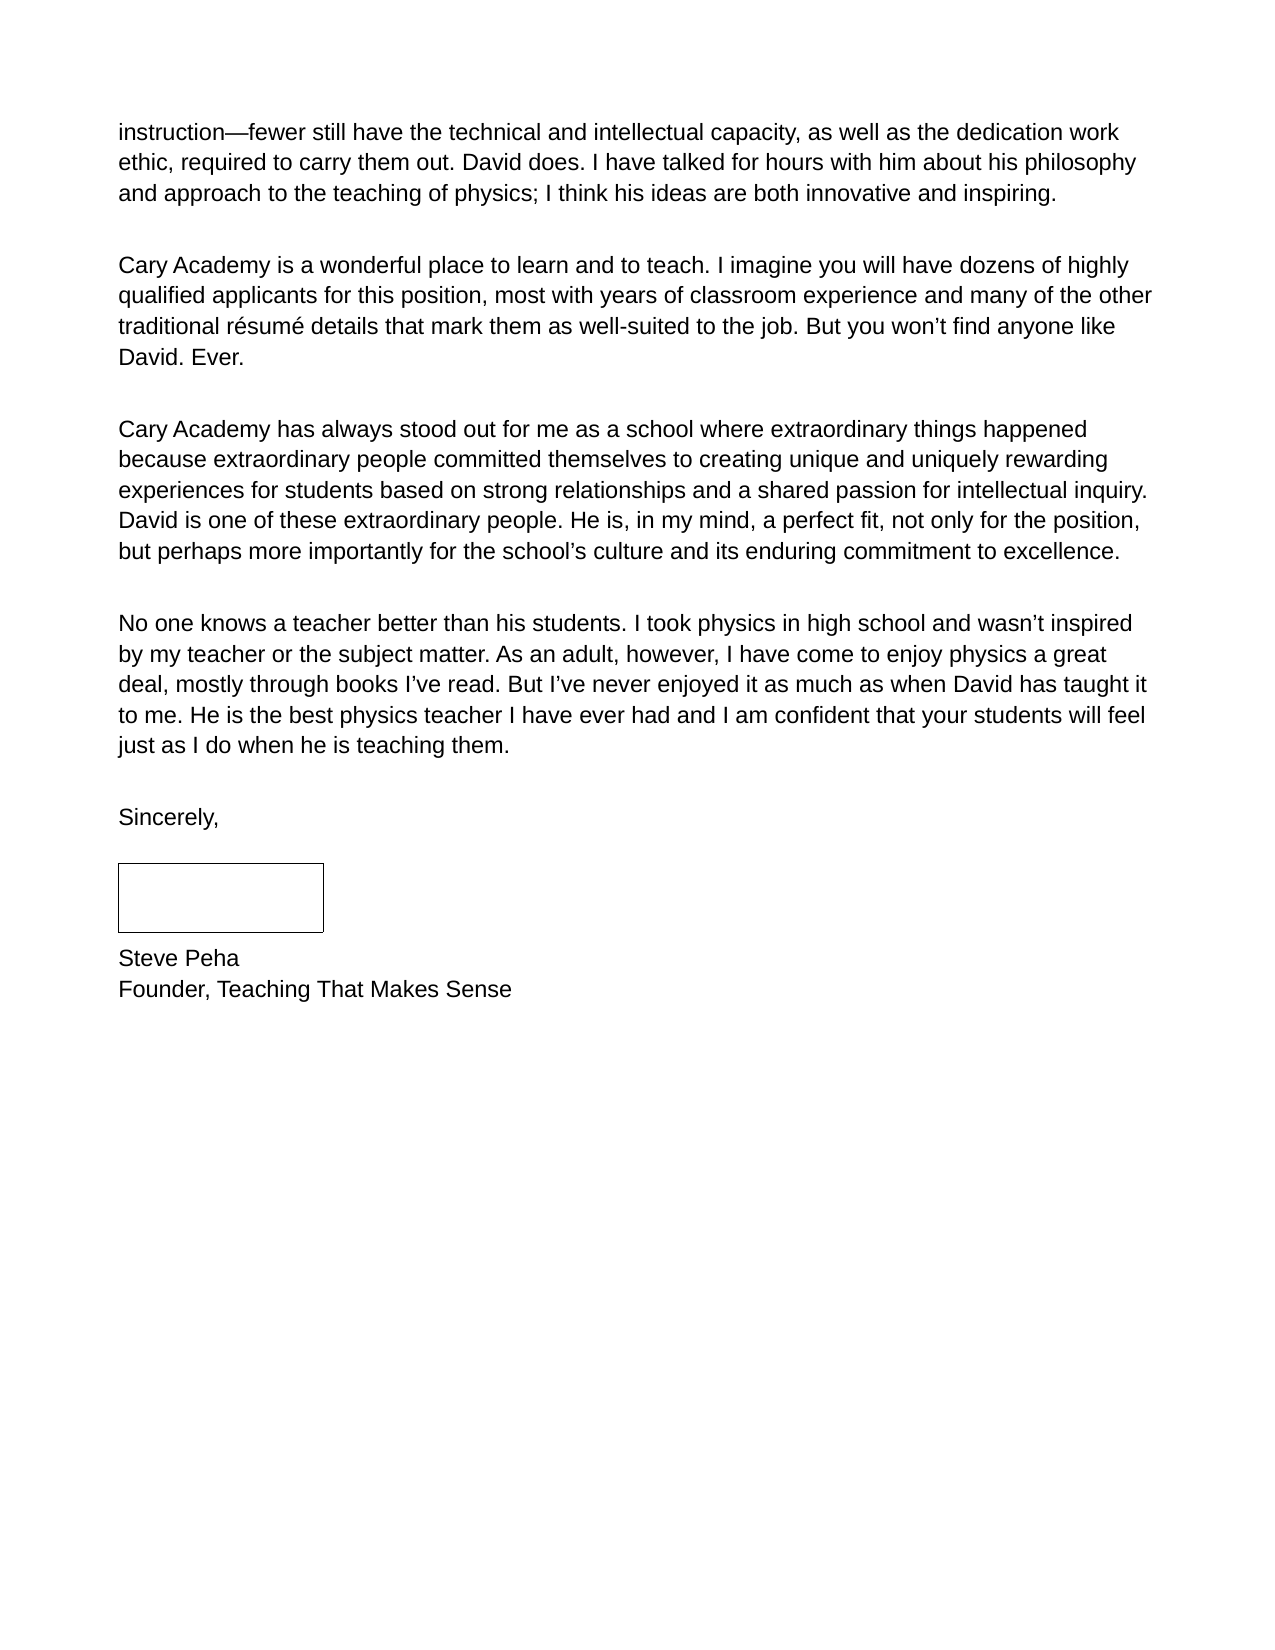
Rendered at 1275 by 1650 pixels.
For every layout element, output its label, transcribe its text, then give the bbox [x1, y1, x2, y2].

text Steve Peha [118, 944, 1157, 971]
text Cary Academy is a wonderful place to learn and to teach. I imagine you will have dozens of highly qualified applicants for this position, most with years of classroom experience and many of the other traditional résumé details that mark them as well-suited to the job. But you won’t find anyone like David. Ever. [118, 251, 1157, 370]
text Sincerely, [118, 804, 1157, 831]
text Founder, Teaching That Makes Sense [118, 975, 1157, 1002]
text No one knows a teacher better than his students. I took physics in high school and wasn’t inspired by my teacher or the subject matter. As an adult, however, I have come to enjoy physics a great deal, mostly through books I’ve read. But I’ve never enjoyed it as much as when David has taught it to me. He is the best physics teacher I have ever had and I am confident that your students will feel just as I do when he is teaching them. [118, 609, 1157, 759]
text instruction—fewer still have the technical and intellectual capacity, as well as the dedication work ethic, required to carry them out. David does. I have talked for hours with him about his philosophy and approach to the teaching of physics; I think his ideas are both innovative and inspiring. [118, 118, 1157, 206]
text Cary Academy has always stood out for me as a school where extraordinary things happened because extraordinary people committed themselves to creating unique and uniquely rewarding experiences for students based on strong relationships and a shared passion for intellectual inquiry. David is one of these extraordinary people. He is, in my mind, a perfect fit, not only for the position, but perhaps more importantly for the school’s culture and its enduring commitment to excellence. [118, 415, 1157, 564]
